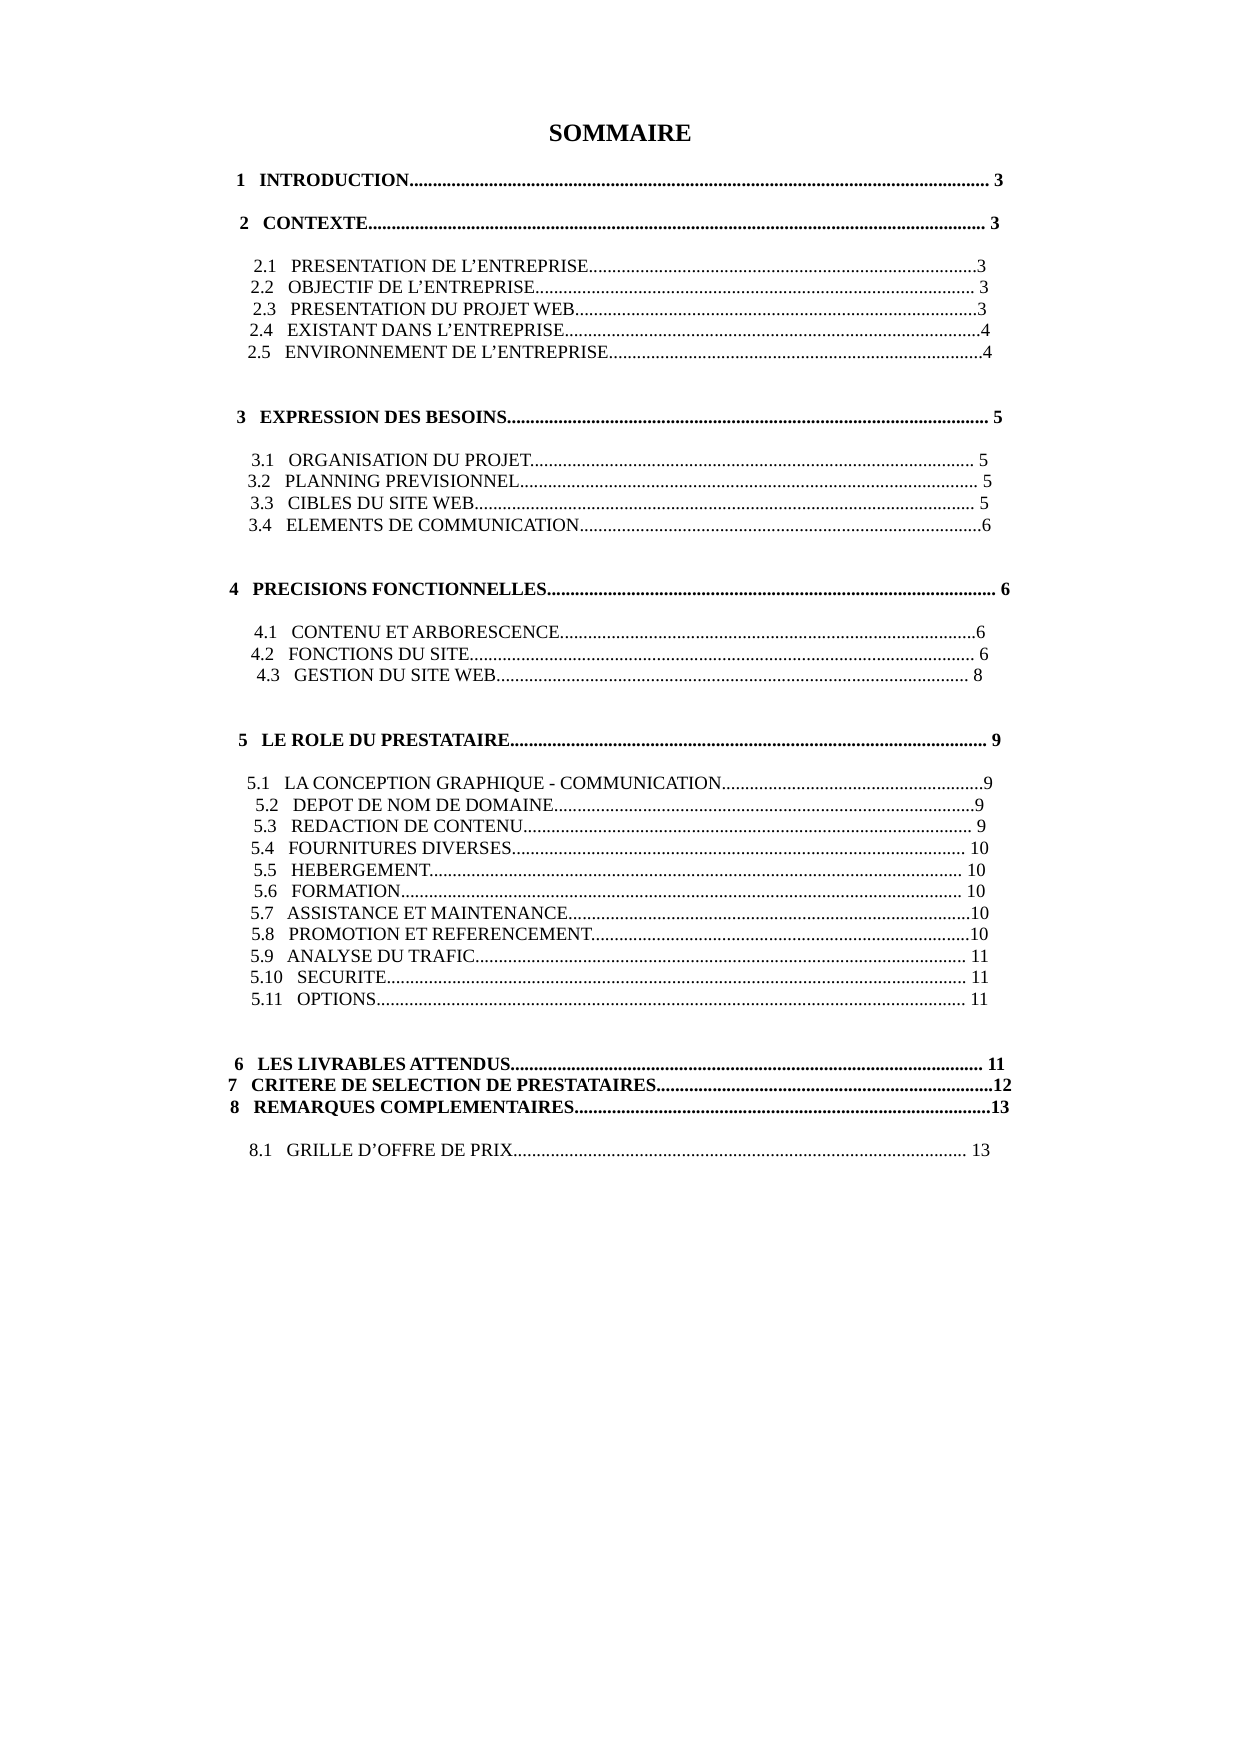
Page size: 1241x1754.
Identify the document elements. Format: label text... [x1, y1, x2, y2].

text 3.1 ORGANISATION DU PROJET............................................................................................... 5 [118, 449, 1122, 470]
text 2.5 ENVIRONNEMENT DE L’ENTREPRISE................................................................................4 [118, 341, 1122, 362]
text 2.2 OBJECTIF DE L’ENTREPRISE.............................................................................................. 3 [118, 276, 1122, 298]
text 2.1 PRESENTATION DE L’ENTREPRISE...................................................................................3 [118, 255, 1122, 276]
text 4.3 GESTION DU SITE WEB..................................................................................................... 8 [118, 664, 1122, 686]
text SOMMAIRE [118, 118, 1122, 147]
text 4.1 CONTENU ET ARBORESCENCE.........................................................................................6 [118, 621, 1122, 643]
text 5.2 DEPOT DE NOM DE DOMAINE..........................................................................................9 [118, 794, 1122, 815]
text 5.3 REDACTION DE CONTENU................................................................................................ 9 [118, 815, 1122, 837]
text 5.5 HEBERGEMENT.................................................................................................................. 10 [118, 858, 1122, 880]
text 5.6 FORMATION........................................................................................................................ 10 [118, 880, 1122, 902]
text 5.9 ANALYSE DU TRAFIC......................................................................................................... 11 [118, 945, 1122, 966]
text 8.1 GRILLE D’OFFRE DE PRIX................................................................................................. 13 [118, 1139, 1122, 1160]
text 4 PRECISIONS FONCTIONNELLES................................................................................................ 6 [118, 578, 1122, 600]
text 3.2 PLANNING PREVISIONNEL.................................................................................................. 5 [118, 470, 1122, 492]
text 8 REMARQUES COMPLEMENTAIRES.........................................................................................13 [118, 1096, 1122, 1117]
text 7 CRITERE DE SELECTION DE PRESTATAIRES........................................................................12 [118, 1074, 1122, 1096]
text 5.11 OPTIONS.............................................................................................................................. 11 [118, 988, 1122, 1009]
text 5.4 FOURNITURES DIVERSES................................................................................................. 10 [118, 837, 1122, 858]
text 5 LE ROLE DU PRESTATAIRE...................................................................................................... 9 [118, 729, 1122, 751]
text 5.1 LA CONCEPTION GRAPHIQUE - COMMUNICATION........................................................9 [118, 772, 1122, 794]
text 5.10 SECURITE............................................................................................................................ 11 [118, 966, 1122, 988]
text 2.4 EXISTANT DANS L’ENTREPRISE.........................................................................................4 [118, 319, 1122, 341]
text 6 LES LIVRABLES ATTENDUS..................................................................................................... 11 [118, 1052, 1122, 1074]
text 3.4 ELEMENTS DE COMMUNICATION......................................................................................6 [118, 513, 1122, 535]
text 1 INTRODUCTION............................................................................................................................ 3 [118, 168, 1122, 190]
text 2.3 PRESENTATION DU PROJET WEB......................................................................................3 [118, 298, 1122, 319]
text 5.7 ASSISTANCE ET MAINTENANCE......................................................................................10 [118, 902, 1122, 923]
text 3.3 CIBLES DU SITE WEB........................................................................................................... 5 [118, 492, 1122, 513]
text 5.8 PROMOTION ET REFERENCEMENT.................................................................................10 [118, 923, 1122, 945]
text 2 CONTEXTE.................................................................................................................................... 3 [118, 212, 1122, 233]
text 4.2 FONCTIONS DU SITE............................................................................................................ 6 [118, 643, 1122, 664]
text 3 EXPRESSION DES BESOINS....................................................................................................... 5 [118, 406, 1122, 427]
